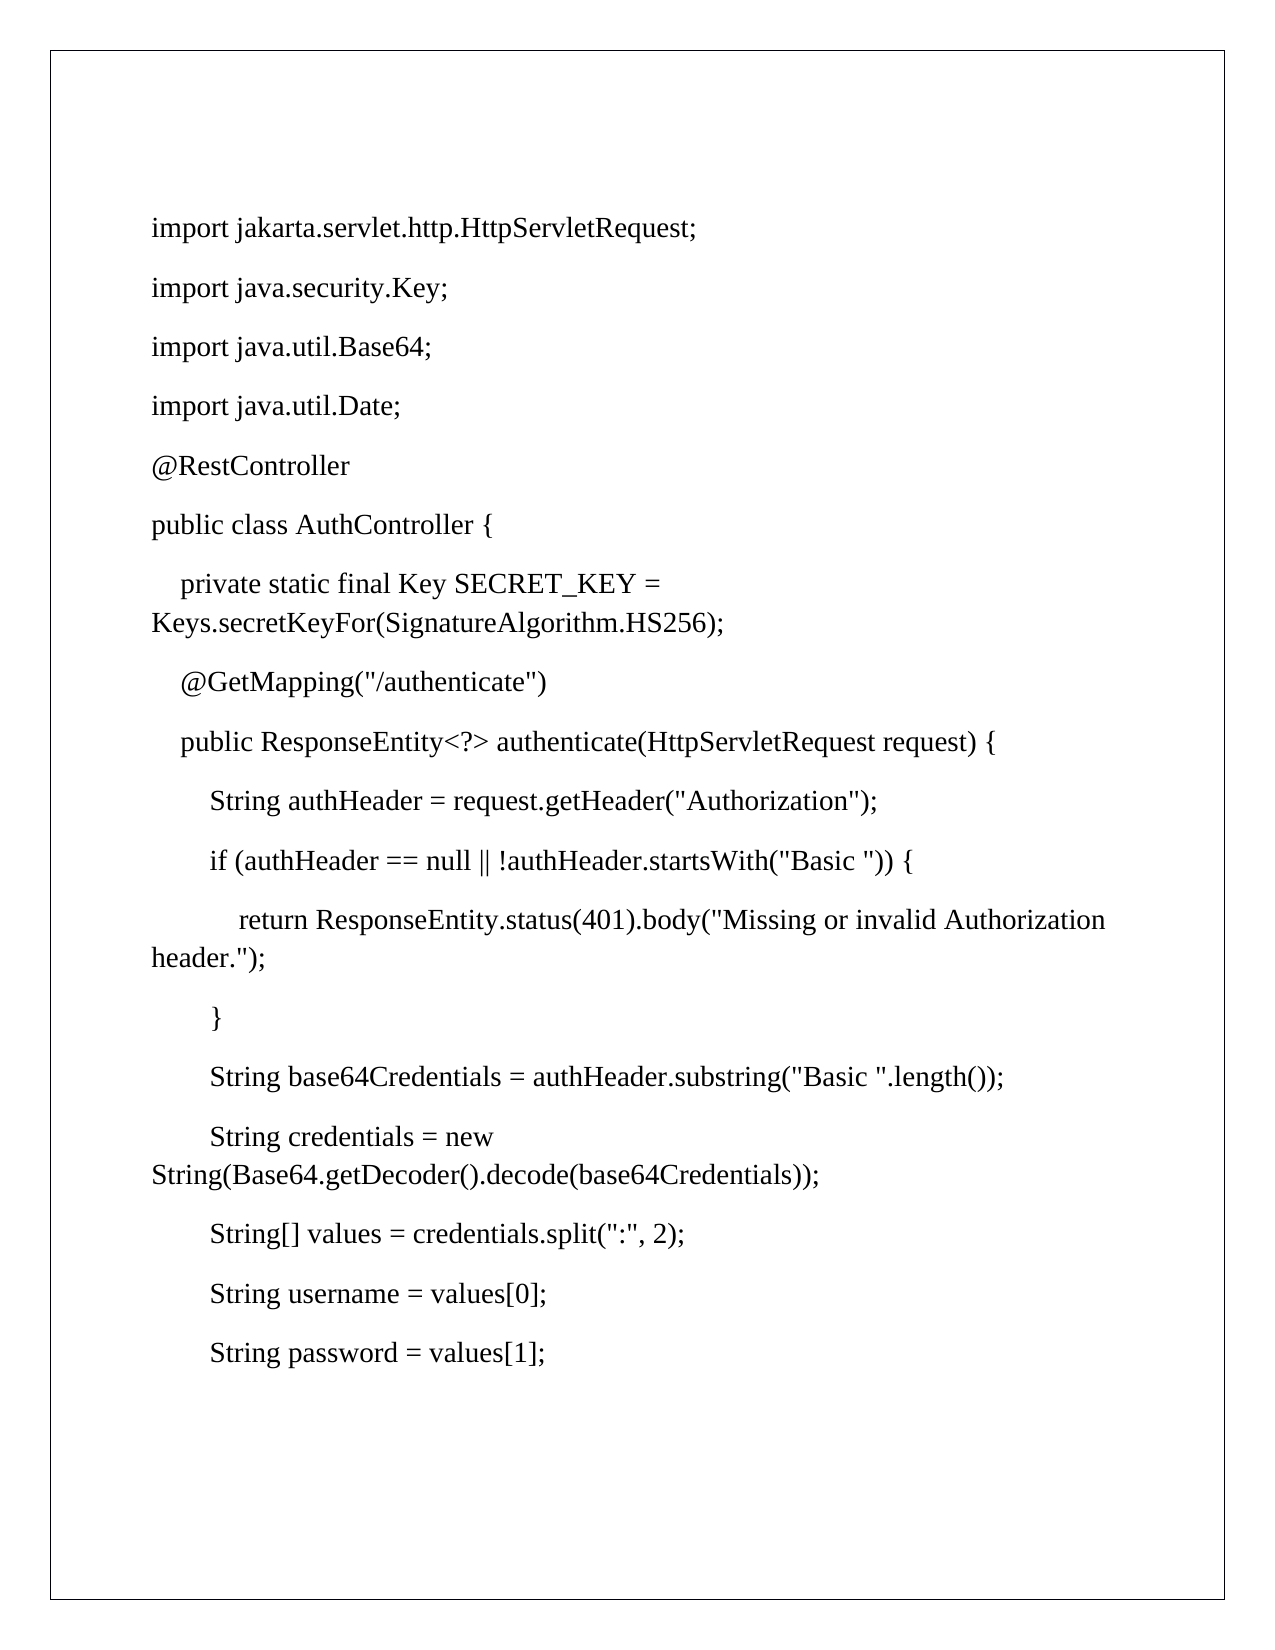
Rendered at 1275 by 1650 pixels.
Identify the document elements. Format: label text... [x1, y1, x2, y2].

text public class AuthController { [151, 507, 1124, 541]
text String authHeader = request.getHeader("Authorization"); [151, 783, 1124, 817]
text public ResponseEntity<?> authenticate(HttpServletRequest request) { [151, 724, 1124, 757]
text import java.util.Base64; [151, 329, 1124, 363]
text @RestController [151, 448, 1124, 481]
text import jakarta.servlet.http.HttpServletRequest; [151, 210, 1124, 244]
text String username = values[0]; [151, 1276, 1124, 1309]
text } [151, 1000, 1124, 1033]
text import java.security.Key; [151, 270, 1124, 303]
text @GetMapping("/authenticate") [151, 664, 1124, 698]
text String credentials = new String(Base64.getDecoder().decode(base64Credentials)); [151, 1119, 1124, 1191]
text String[] values = credentials.split(":", 2); [151, 1217, 1124, 1250]
text import java.util.Date; [151, 388, 1124, 422]
text if (authHeader == null || !authHeader.startsWith("Basic ")) { [151, 843, 1124, 876]
text String base64Credentials = authHeader.substring("Basic ".length()); [151, 1059, 1124, 1093]
text private static final Key SECRET_KEY = Keys.secretKeyFor(SignatureAlgorithm.HS256); [151, 567, 1124, 639]
text String password = values[1]; [151, 1335, 1124, 1369]
text return ResponseEntity.status(401).body("Missing or invalid Authorization header."); [151, 902, 1124, 974]
